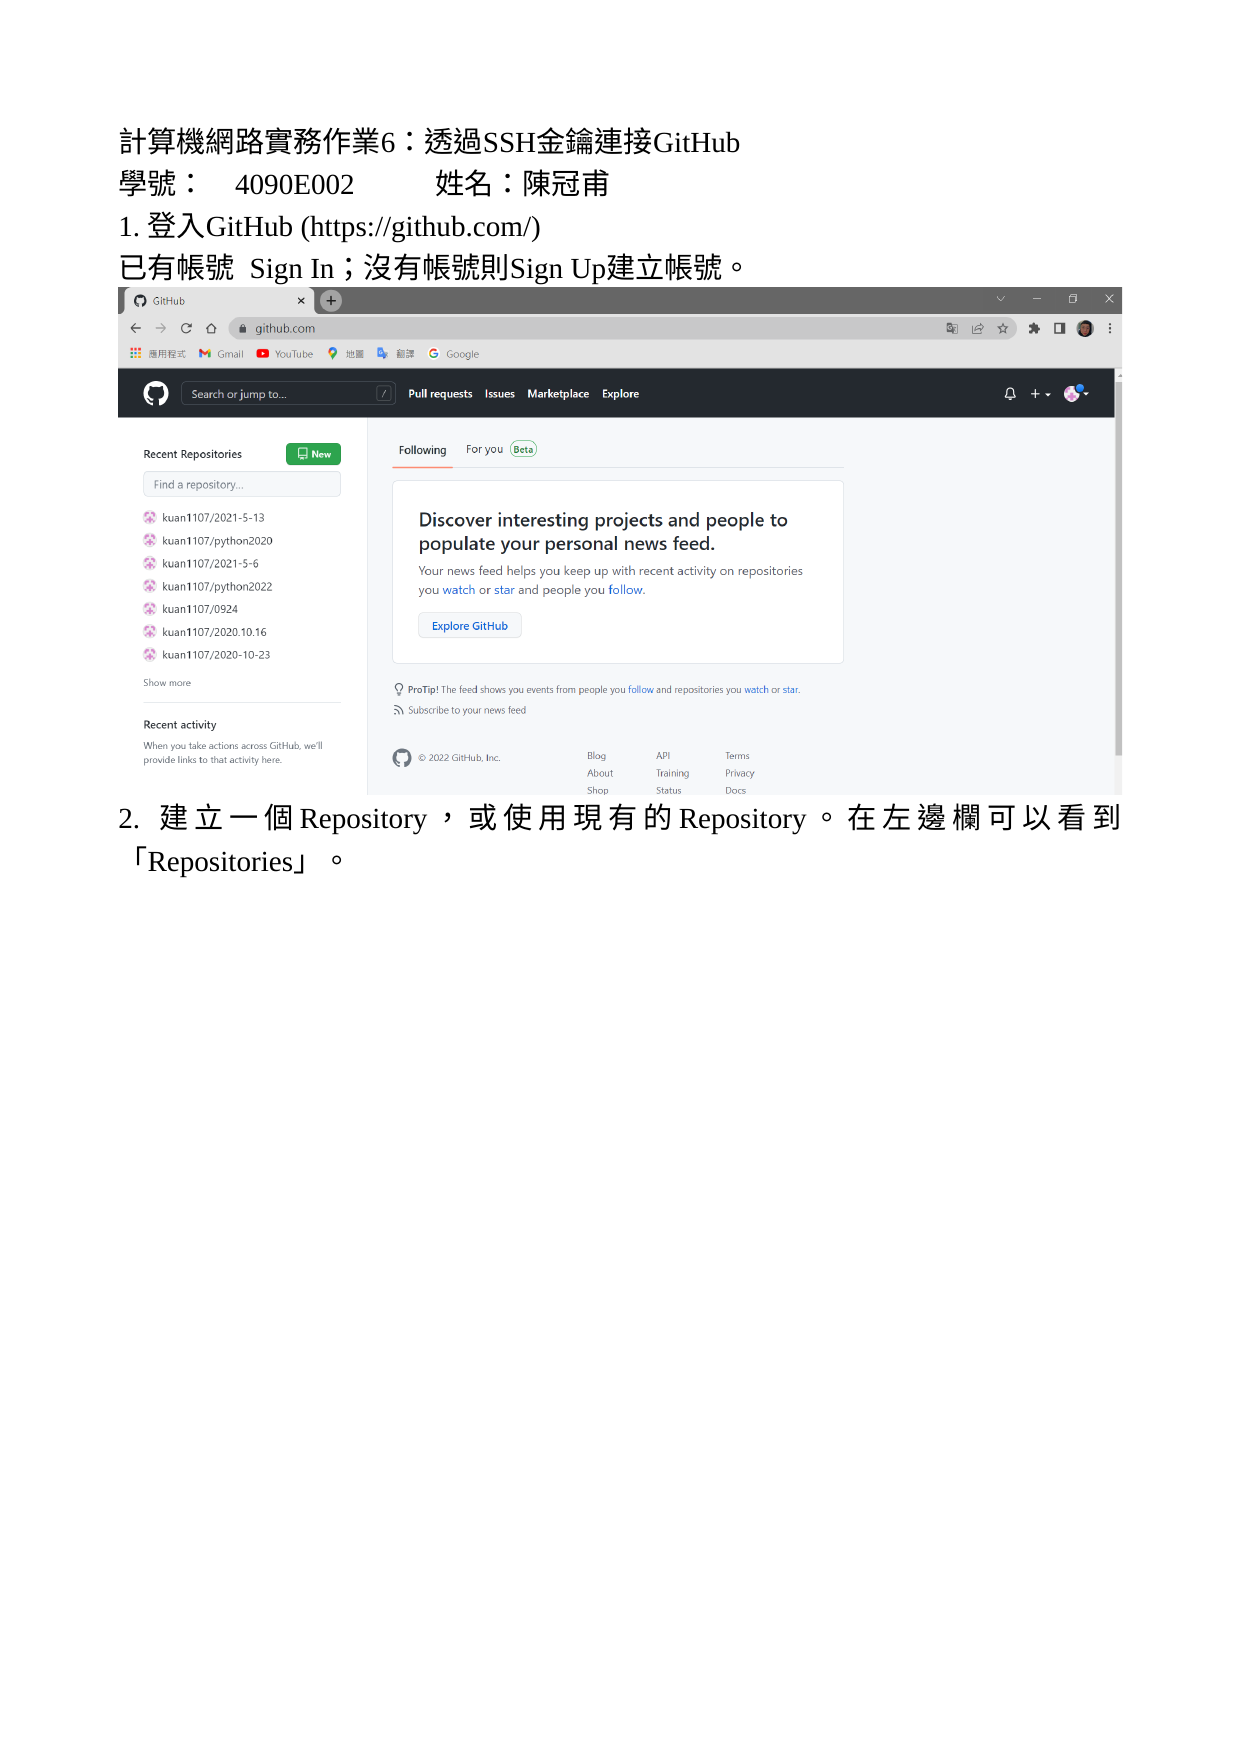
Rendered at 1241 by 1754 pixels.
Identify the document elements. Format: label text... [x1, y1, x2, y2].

text 計算機網路實務作業6：透過SSH金鑰連接GitHub [118, 118, 1122, 160]
text 1. 登入GitHub (https://github.com/) [118, 203, 1122, 245]
text 2. 建立一個Repository，或使用現有的Repository。在左邊欄可以看到「Repositories」。 [118, 795, 1122, 879]
text 已有帳號 Sign In；沒有帳號則Sign Up建立帳號。 [118, 245, 1122, 287]
text 學號： 4090E002 姓名：陳冠甫 [118, 160, 1122, 203]
